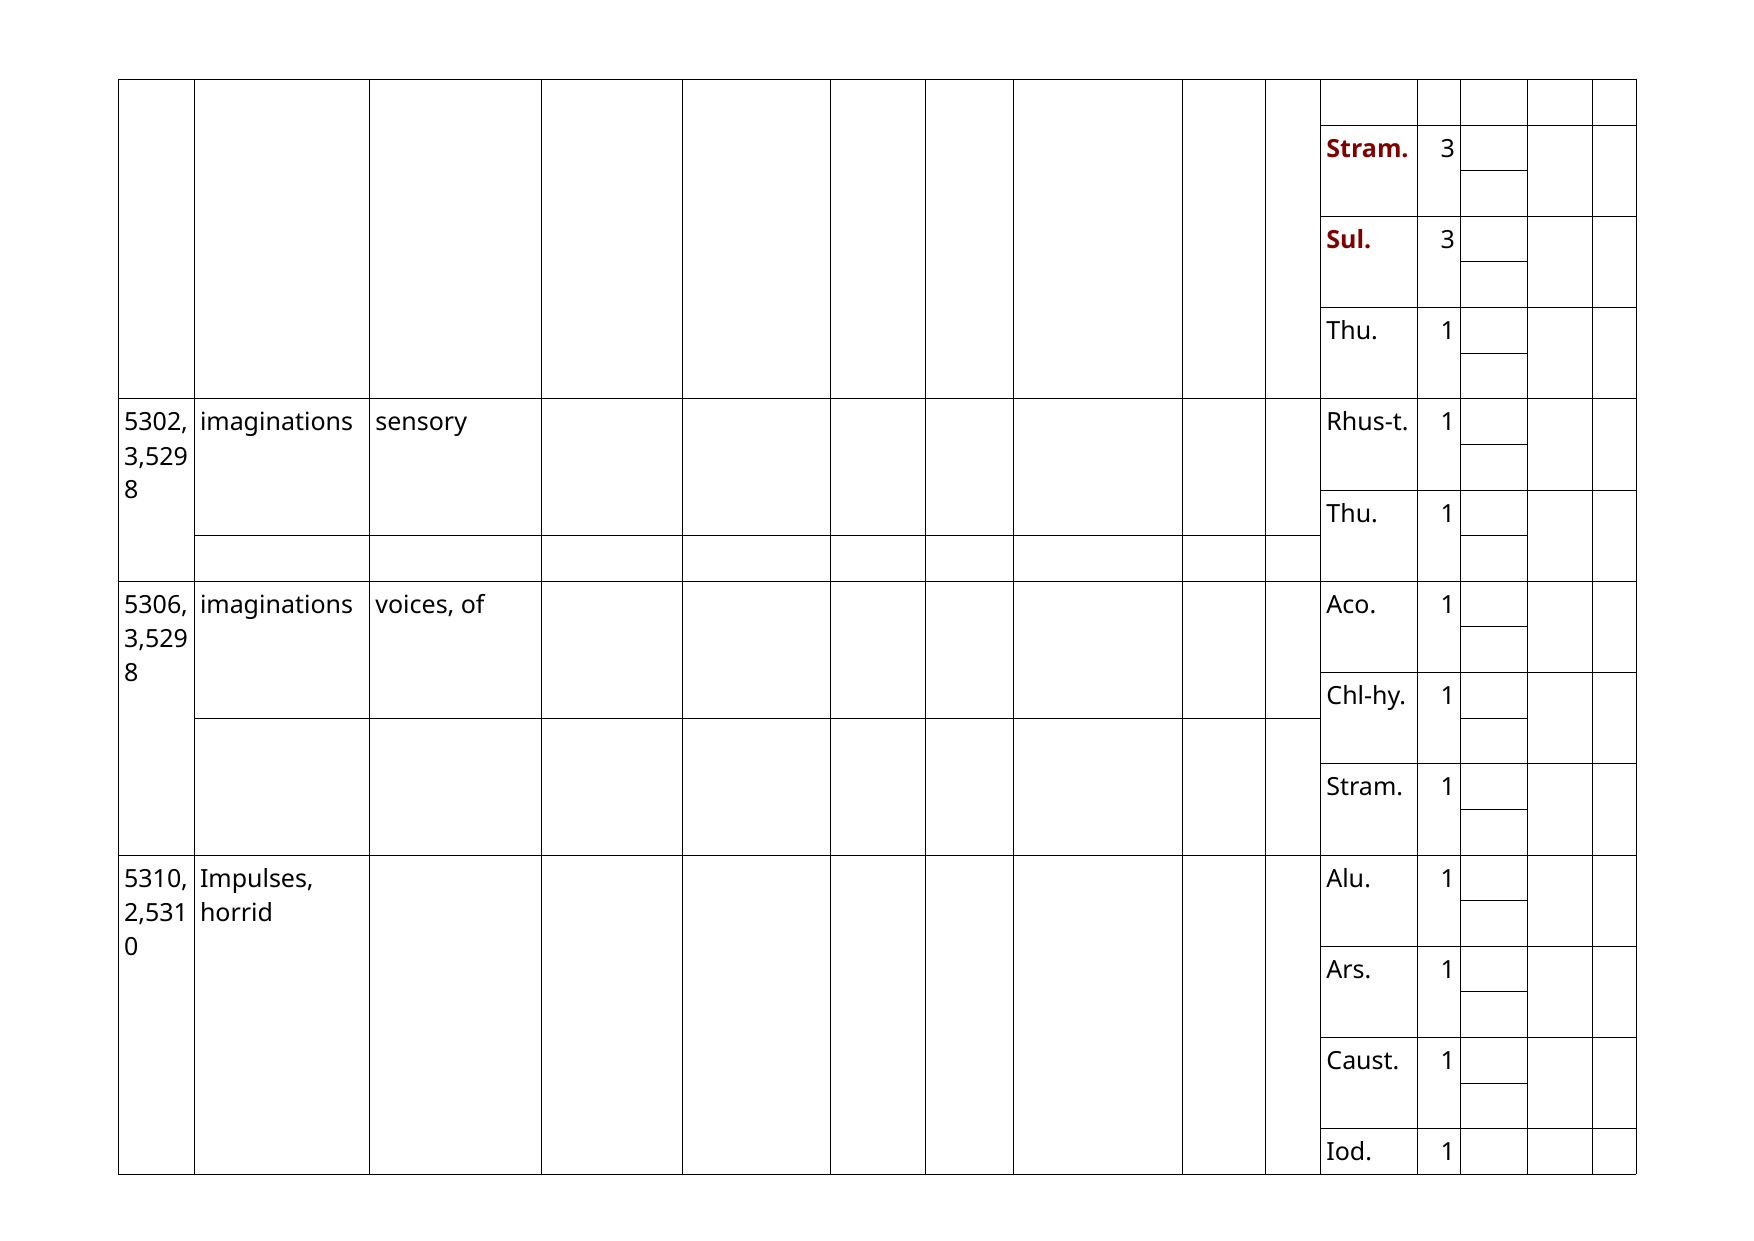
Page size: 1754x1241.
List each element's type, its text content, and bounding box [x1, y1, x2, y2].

table_cell [1461, 262, 1527, 307]
table_cell [1014, 856, 1182, 1174]
table_cell [195, 536, 369, 581]
table_cell [1593, 1129, 1636, 1174]
table_cell [1461, 126, 1527, 170]
table_cell [1461, 1038, 1527, 1083]
table_cell Rhus-t. [1321, 399, 1417, 489]
table_cell [1266, 719, 1320, 854]
table_cell [542, 80, 682, 398]
table_cell Alu. [1321, 856, 1417, 946]
table_cell [1014, 719, 1182, 854]
table_cell [1461, 491, 1527, 535]
table_cell [1461, 217, 1527, 261]
table_cell [683, 536, 830, 581]
table_cell [195, 719, 369, 854]
table_cell [831, 582, 925, 718]
table_cell [1461, 1084, 1527, 1128]
table_cell [1266, 399, 1320, 535]
table_cell 1 [1418, 1038, 1460, 1128]
table_cell [1461, 764, 1527, 809]
table_cell [1014, 582, 1182, 718]
table_cell voices, of [370, 582, 541, 718]
table_cell [1528, 399, 1592, 489]
table_cell [1183, 399, 1265, 535]
table_cell [683, 80, 830, 398]
table_cell [1461, 171, 1527, 216]
table_cell [370, 80, 541, 398]
table_cell [831, 856, 925, 1174]
table_cell [1461, 1129, 1527, 1174]
table_cell [1266, 582, 1320, 718]
table_cell imaginations [195, 399, 369, 535]
table_cell [1418, 80, 1460, 124]
table_cell [1528, 1038, 1592, 1128]
table_cell [542, 582, 682, 718]
table_cell [370, 856, 541, 1174]
table_cell Thu. [1321, 491, 1417, 581]
table_cell Iod. [1321, 1129, 1417, 1174]
table_cell [1593, 217, 1636, 307]
table_cell [1593, 582, 1636, 672]
table_cell [1014, 536, 1182, 581]
table_cell 1 [1418, 764, 1460, 854]
table_cell [831, 80, 925, 398]
table_cell [1461, 80, 1527, 124]
table_cell Stram. [1321, 764, 1417, 854]
table_cell [1183, 856, 1265, 1174]
table_cell [1014, 80, 1182, 398]
table_cell [1266, 80, 1320, 398]
table_cell [1461, 536, 1527, 581]
table_cell [1183, 719, 1265, 854]
table_cell [683, 856, 830, 1174]
table_cell [542, 399, 682, 535]
table_cell [1528, 673, 1592, 763]
table_cell 1 [1418, 947, 1460, 1037]
table_cell [542, 719, 682, 854]
table_cell 1 [1418, 856, 1460, 946]
table_cell [1593, 1038, 1636, 1128]
table_cell Aco. [1321, 582, 1417, 672]
table_cell [1461, 856, 1527, 900]
table_cell [1014, 399, 1182, 535]
table_cell 5310,2,5310 [119, 856, 194, 1174]
table_cell Thu. [1321, 308, 1417, 398]
table_cell [926, 536, 1013, 581]
table_cell 1 [1418, 491, 1460, 581]
table_cell [926, 856, 1013, 1174]
table_cell Stram. [1321, 126, 1417, 216]
table_cell [1461, 901, 1527, 946]
table_cell [1593, 947, 1636, 1037]
table_cell [1461, 992, 1527, 1037]
table_cell [1528, 856, 1592, 946]
table_cell [1528, 947, 1592, 1037]
table_cell [1593, 764, 1636, 854]
table_cell [1593, 399, 1636, 489]
table_cell [831, 719, 925, 854]
table_cell [1593, 308, 1636, 398]
table_cell 5302,3,5298 [119, 399, 194, 581]
table_cell [1183, 80, 1265, 398]
table_cell Sul. [1321, 217, 1417, 307]
table_cell 3 [1418, 126, 1460, 216]
table_cell [1528, 582, 1592, 672]
table_cell [542, 536, 682, 581]
table_cell [1461, 719, 1527, 763]
table_cell 1 [1418, 308, 1460, 398]
table_cell [1183, 582, 1265, 718]
table_cell [926, 719, 1013, 854]
table_cell Caust. [1321, 1038, 1417, 1128]
table_cell 3 [1418, 217, 1460, 307]
table_cell [831, 536, 925, 581]
table_cell [926, 582, 1013, 718]
table_cell imaginations [195, 582, 369, 718]
table_cell [1183, 536, 1265, 581]
table_cell [1593, 673, 1636, 763]
table_cell [1528, 80, 1592, 124]
table_cell [1593, 491, 1636, 581]
table_cell [542, 856, 682, 1174]
table_cell [1461, 308, 1527, 353]
table_cell 1 [1418, 673, 1460, 763]
table_cell [683, 399, 830, 535]
table_cell [926, 80, 1013, 398]
table_cell [119, 80, 194, 398]
table_cell 5306,3,5298 [119, 582, 194, 854]
table_cell [1461, 627, 1527, 672]
table_cell [1461, 947, 1527, 991]
table_cell [195, 80, 369, 398]
table_cell [1528, 491, 1592, 581]
table_cell [370, 719, 541, 854]
table_cell 1 [1418, 582, 1460, 672]
table_cell [683, 582, 830, 718]
table_cell [926, 399, 1013, 535]
table_cell [1528, 126, 1592, 216]
table_cell [1461, 354, 1527, 398]
table_cell [1461, 445, 1527, 489]
table_cell Impulses, horrid [195, 856, 369, 1174]
table_cell [1321, 80, 1417, 124]
table_cell [1593, 856, 1636, 946]
table_cell [1593, 126, 1636, 216]
table_cell [683, 719, 830, 854]
table_cell [831, 399, 925, 535]
table_cell [370, 536, 541, 581]
table_cell [1266, 536, 1320, 581]
table_cell [1528, 217, 1592, 307]
table_cell [1266, 856, 1320, 1174]
table_cell Chl-hy. [1321, 673, 1417, 763]
table_cell [1461, 810, 1527, 854]
table_cell [1593, 80, 1636, 124]
table_cell [1461, 399, 1527, 444]
table_cell [1528, 1129, 1592, 1174]
table_cell sensory [370, 399, 541, 535]
table_cell [1528, 764, 1592, 854]
table_cell 1 [1418, 399, 1460, 489]
table_cell [1528, 308, 1592, 398]
table_cell 1 [1418, 1129, 1460, 1174]
table_cell [1461, 673, 1527, 718]
table_cell [1461, 582, 1527, 626]
table_cell Ars. [1321, 947, 1417, 1037]
